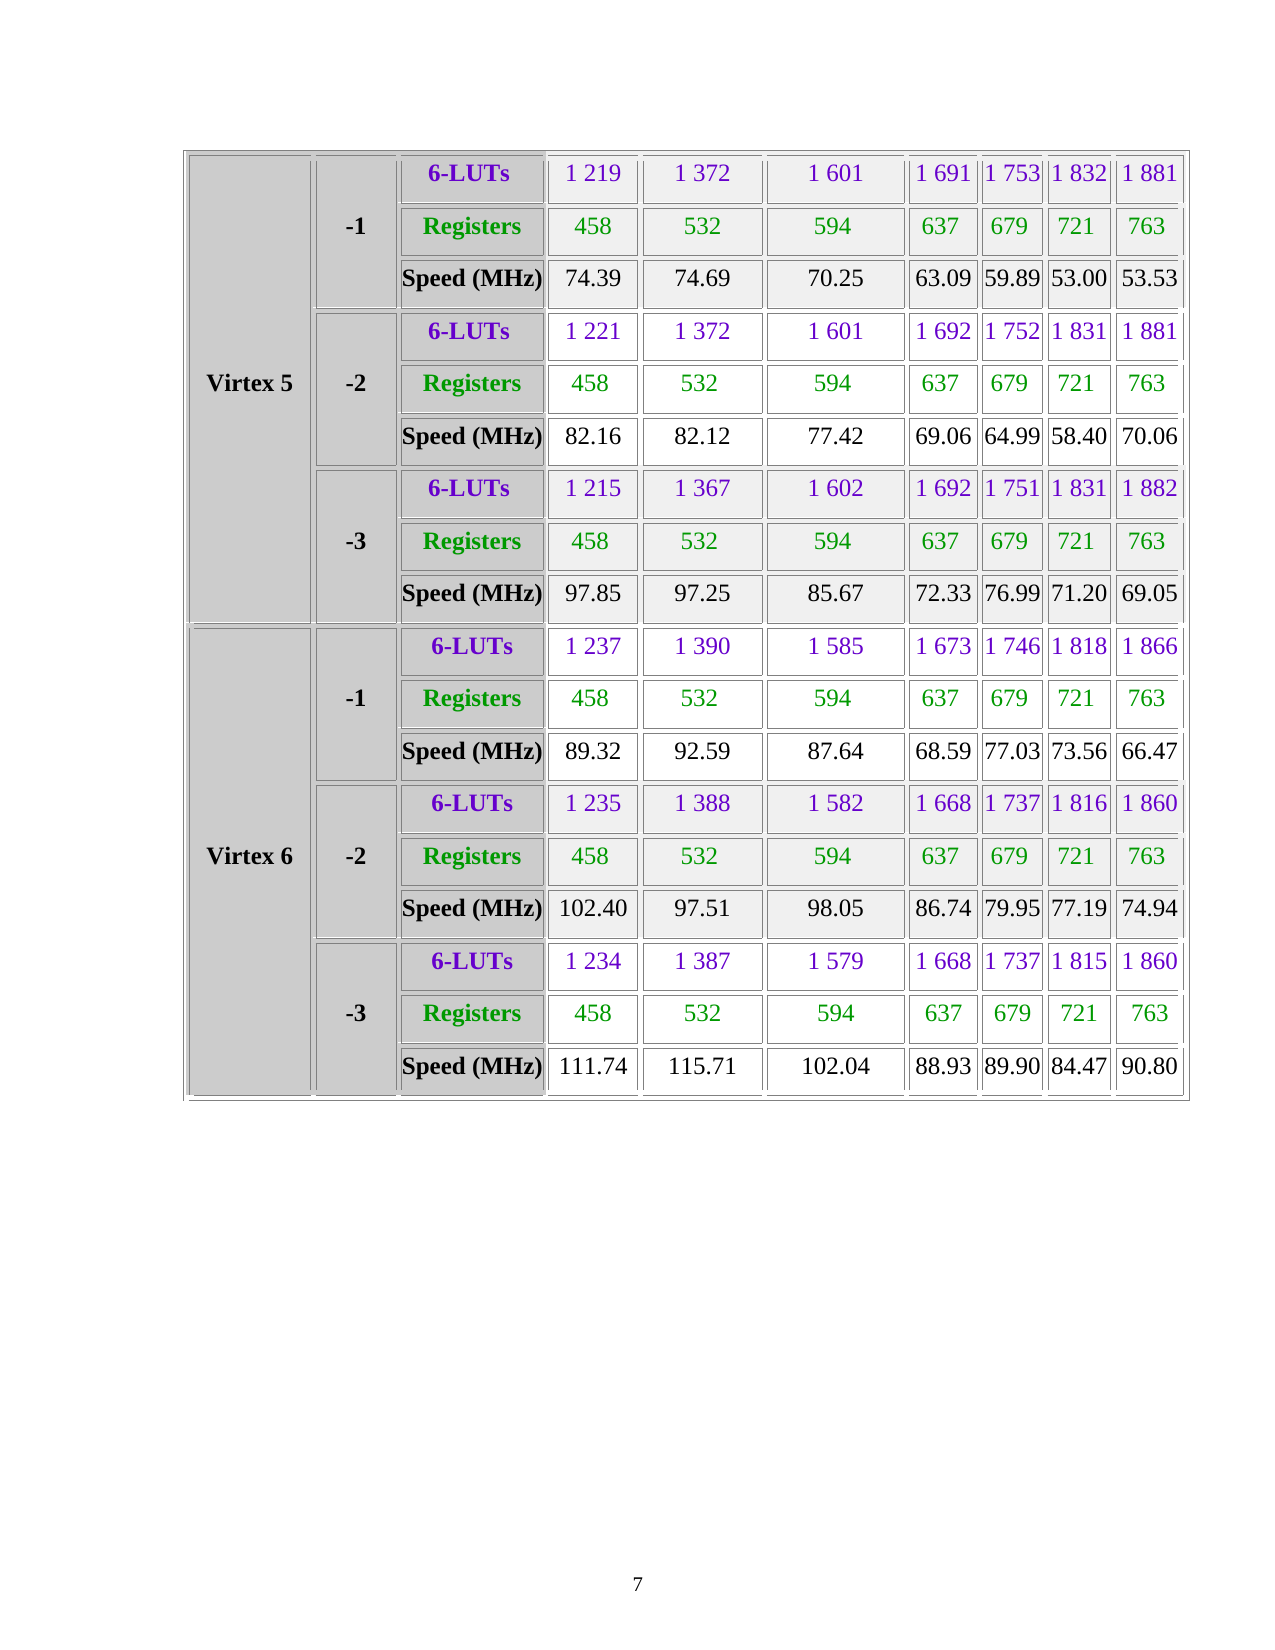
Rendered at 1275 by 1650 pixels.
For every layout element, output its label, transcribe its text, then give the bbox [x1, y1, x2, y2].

table_cell 721 [1045, 990, 1113, 1042]
table_cell -1 [313, 623, 398, 780]
table_cell 721 [1045, 518, 1113, 570]
table_cell 77.03 [980, 728, 1045, 780]
table_cell 1 215 [546, 465, 640, 517]
table_cell 1 367 [640, 465, 764, 517]
table_cell 1 881 [1113, 151, 1186, 202]
table_cell 1 816 [1045, 780, 1113, 832]
table_cell 1 737 [980, 780, 1045, 832]
table_cell 1 602 [764, 465, 907, 517]
table_cell 1 746 [980, 623, 1045, 675]
table_cell 637 [907, 203, 980, 255]
table_cell Speed (MHz) [398, 885, 546, 937]
table_cell 6-LUTs [398, 465, 546, 517]
table_cell 1 387 [640, 938, 764, 990]
table_cell 458 [546, 990, 640, 1042]
table_cell 72.33 [907, 570, 980, 622]
table_cell 77.42 [764, 413, 907, 465]
table_cell 71.20 [1045, 570, 1113, 622]
table_cell 594 [764, 203, 907, 255]
table_cell Speed (MHz) [398, 413, 546, 465]
table_cell 637 [907, 675, 980, 727]
table_cell 532 [640, 203, 764, 255]
table_cell 1 579 [764, 938, 907, 990]
table_cell 1 388 [640, 780, 764, 832]
table_cell 73.56 [1045, 728, 1113, 780]
table_cell 1 601 [764, 151, 907, 202]
table_cell 1 831 [1045, 308, 1113, 360]
table_cell 58.40 [1045, 413, 1113, 465]
table_cell 1 668 [907, 938, 980, 990]
table_cell 1 751 [980, 465, 1045, 517]
table_cell 458 [546, 675, 640, 727]
table_cell 97.85 [546, 570, 640, 622]
table_cell Virtex 5 [186, 151, 313, 622]
table_cell 1 390 [640, 623, 764, 675]
table_cell 1 372 [640, 308, 764, 360]
table_cell 679 [980, 990, 1045, 1042]
table_cell 532 [640, 518, 764, 570]
table_cell 89.90 [980, 1043, 1045, 1095]
table_cell 59.89 [980, 255, 1045, 307]
table_cell 637 [907, 518, 980, 570]
table_cell Registers [398, 675, 546, 727]
table_cell -2 [313, 308, 398, 465]
table_cell 594 [764, 518, 907, 570]
table_cell -3 [313, 465, 398, 622]
table_cell 111.74 [546, 1043, 640, 1095]
table_cell 1 866 [1113, 623, 1186, 675]
table_cell 1 221 [546, 308, 640, 360]
table_cell 69.05 [1113, 570, 1186, 622]
table_cell 1 234 [546, 938, 640, 990]
table_cell 88.93 [907, 1043, 980, 1095]
table_cell 82.16 [546, 413, 640, 465]
table_cell 66.47 [1113, 728, 1186, 780]
table_cell 1 831 [1045, 465, 1113, 517]
table_cell 1 860 [1113, 938, 1186, 990]
table_cell 53.53 [1113, 255, 1186, 307]
table_cell 679 [980, 675, 1045, 727]
table_cell 721 [1045, 675, 1113, 727]
table_cell 102.40 [546, 885, 640, 937]
table_cell 86.74 [907, 885, 980, 937]
table_cell 532 [640, 360, 764, 412]
table_cell 74.69 [640, 255, 764, 307]
table_cell 763 [1113, 675, 1186, 727]
table_cell 6-LUTs [398, 151, 546, 202]
table_cell 1 237 [546, 623, 640, 675]
table_cell 679 [980, 833, 1045, 885]
table_cell 1 752 [980, 308, 1045, 360]
table_cell 1 601 [764, 308, 907, 360]
table_cell 679 [980, 203, 1045, 255]
table_cell 115.71 [640, 1043, 764, 1095]
table_cell 63.09 [907, 255, 980, 307]
table_cell 532 [640, 990, 764, 1042]
table_cell 1 882 [1113, 465, 1186, 517]
table_cell 1 235 [546, 780, 640, 832]
table_cell 721 [1045, 360, 1113, 412]
table_cell 458 [546, 518, 640, 570]
table_cell 1 692 [907, 465, 980, 517]
table_cell 98.05 [764, 885, 907, 937]
table_cell 1 737 [980, 938, 1045, 990]
table_cell 594 [764, 675, 907, 727]
table_cell 6-LUTs [398, 308, 546, 360]
table_cell 1 860 [1113, 780, 1186, 832]
table_cell 102.04 [764, 1043, 907, 1095]
table_cell 679 [980, 360, 1045, 412]
table_cell 637 [907, 990, 980, 1042]
table_cell Virtex 6 [186, 623, 313, 1095]
table_cell 721 [1045, 833, 1113, 885]
table_cell 458 [546, 360, 640, 412]
table_cell 637 [907, 360, 980, 412]
table_cell 763 [1113, 360, 1186, 412]
table_cell 594 [764, 990, 907, 1042]
table_cell 1 582 [764, 780, 907, 832]
table_cell 1 832 [1045, 151, 1113, 202]
table_cell 594 [764, 360, 907, 412]
table_cell Speed (MHz) [398, 728, 546, 780]
table_cell 84.47 [1045, 1043, 1113, 1095]
table_cell 1 753 [980, 151, 1045, 202]
table_cell 69.06 [907, 413, 980, 465]
table_cell Registers [398, 360, 546, 412]
table_cell 70.06 [1113, 413, 1186, 465]
table_cell 70.25 [764, 255, 907, 307]
table_cell Speed (MHz) [398, 255, 546, 307]
table_cell 97.51 [640, 885, 764, 937]
table_cell 1 372 [640, 151, 764, 202]
table_cell 64.99 [980, 413, 1045, 465]
table_cell 532 [640, 833, 764, 885]
table_cell 1 585 [764, 623, 907, 675]
table_cell 1 219 [546, 151, 640, 202]
table_cell Registers [398, 833, 546, 885]
table_cell 458 [546, 203, 640, 255]
table_cell 92.59 [640, 728, 764, 780]
table_cell 97.25 [640, 570, 764, 622]
table_cell 1 881 [1113, 308, 1186, 360]
table_cell Speed (MHz) [398, 1043, 546, 1095]
table_cell 1 673 [907, 623, 980, 675]
table_cell -2 [313, 780, 398, 937]
table_cell 85.67 [764, 570, 907, 622]
table_cell Registers [398, 518, 546, 570]
table_cell 79.95 [980, 885, 1045, 937]
table_cell 74.94 [1113, 885, 1186, 937]
table_cell 6-LUTs [398, 623, 546, 675]
table_cell 637 [907, 833, 980, 885]
table_cell 1 815 [1045, 938, 1113, 990]
table_cell 87.64 [764, 728, 907, 780]
table_cell 763 [1113, 203, 1186, 255]
table_cell Speed (MHz) [398, 570, 546, 622]
table_cell 1 692 [907, 308, 980, 360]
table_cell -1 [313, 151, 398, 307]
table_cell 76.99 [980, 570, 1045, 622]
table_cell Registers [398, 990, 546, 1042]
table_cell 763 [1113, 833, 1186, 885]
table_cell 458 [546, 833, 640, 885]
table_cell 679 [980, 518, 1045, 570]
table_cell 763 [1113, 990, 1186, 1042]
table_cell 594 [764, 833, 907, 885]
table_cell 763 [1113, 518, 1186, 570]
table_cell -3 [313, 938, 398, 1095]
table_cell 90.80 [1113, 1043, 1186, 1095]
table_cell 1 818 [1045, 623, 1113, 675]
table_cell 6-LUTs [398, 780, 546, 832]
table_cell Registers [398, 203, 546, 255]
table_cell 89.32 [546, 728, 640, 780]
table_cell 721 [1045, 203, 1113, 255]
table_cell 74.39 [546, 255, 640, 307]
table_cell 53.00 [1045, 255, 1113, 307]
table_cell 77.19 [1045, 885, 1113, 937]
table_cell 68.59 [907, 728, 980, 780]
table_cell 532 [640, 675, 764, 727]
table_cell 82.12 [640, 413, 764, 465]
table_cell 1 668 [907, 780, 980, 832]
table_cell 1 691 [907, 151, 980, 202]
table_cell 6-LUTs [398, 938, 546, 990]
